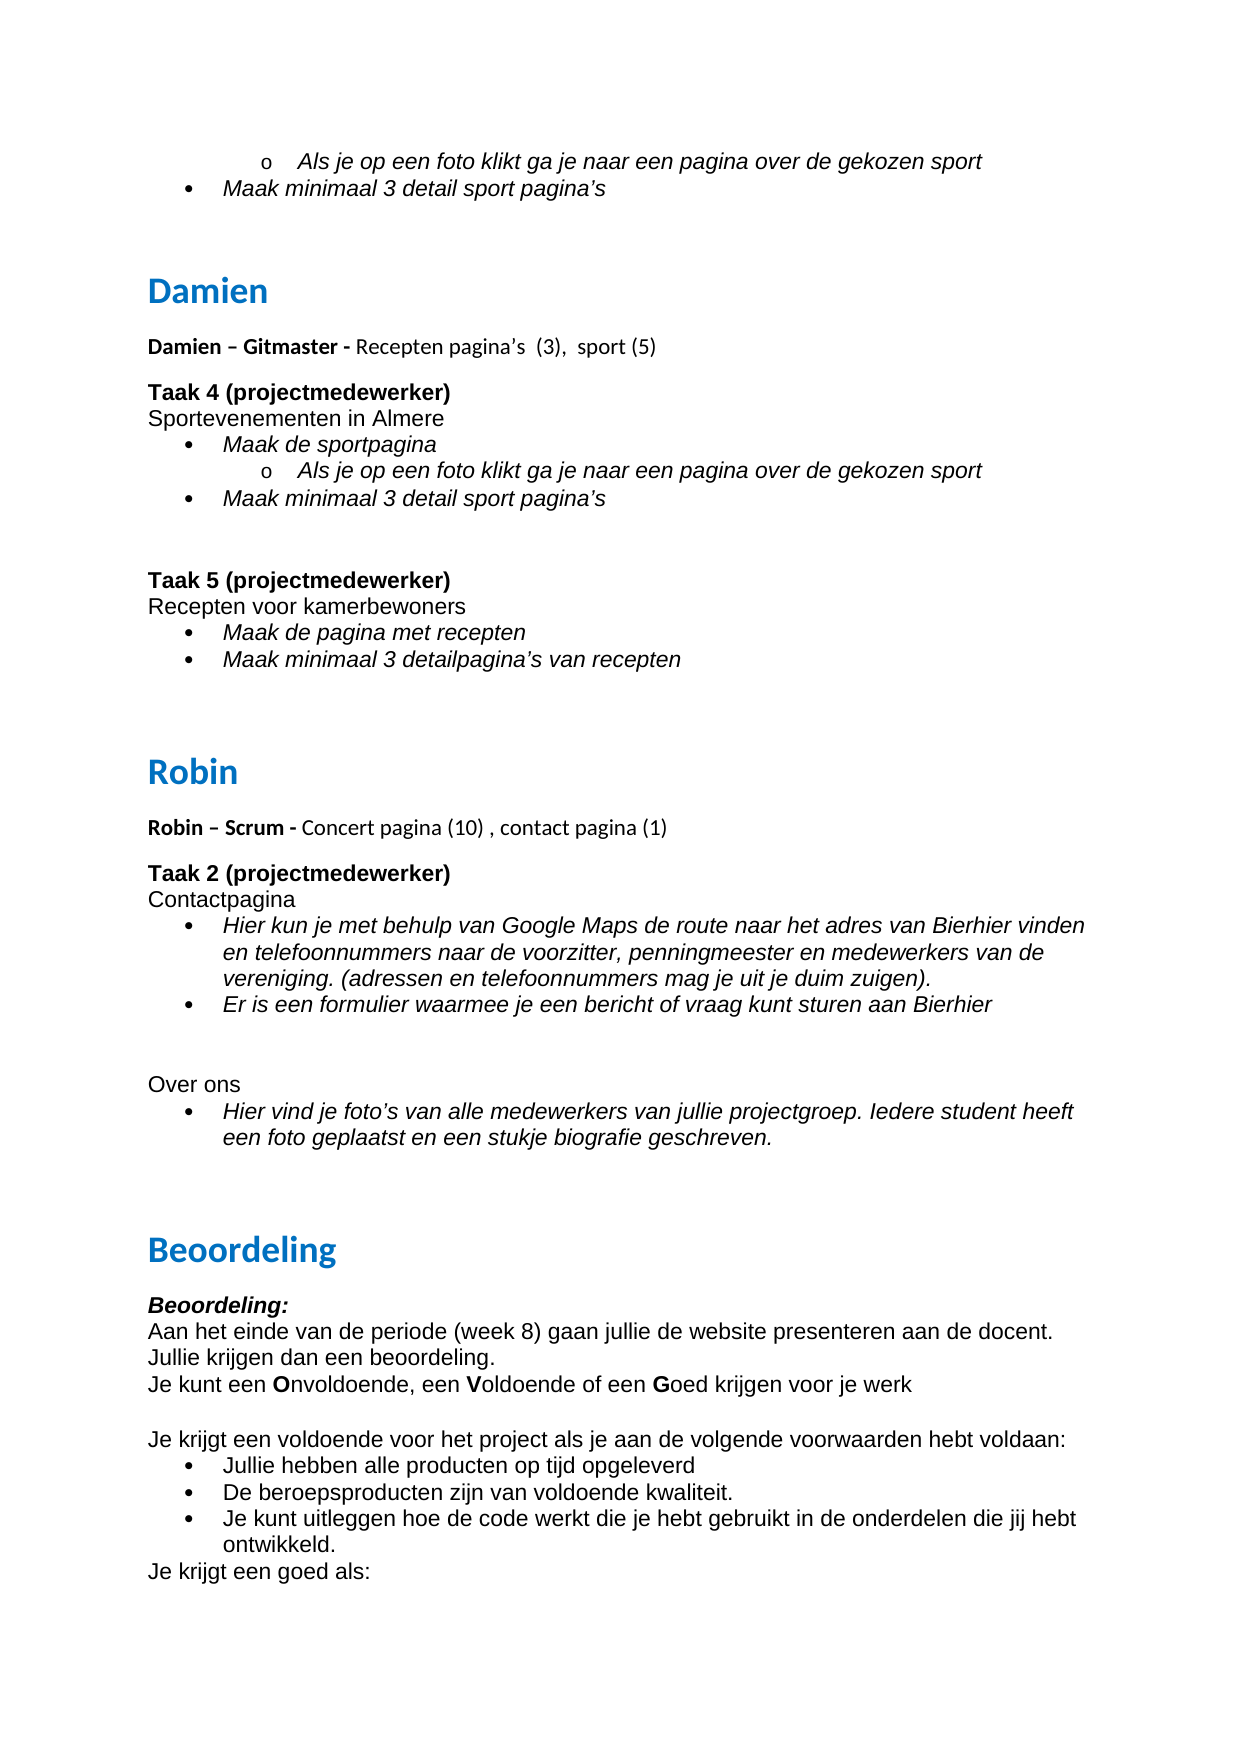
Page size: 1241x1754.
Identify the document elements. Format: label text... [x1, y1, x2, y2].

text Contactpagina [148, 886, 1093, 912]
text Taak 5 (projectmedewerker) [148, 567, 1093, 593]
list Je kunt uitleggen hoe de code werkt die je hebt gebruikt in de onderdelen die jij hebt ontwikkeld. [185, 1505, 1093, 1558]
text Over ons [148, 1071, 1093, 1098]
list Hier kun je met behulp van Google Maps de route naar het adres van Bierhier vinden en telefoonnummers naar de voorzitter, penningmeester en medewerkers van de vereniging. (adressen en telefoonnummers mag je uit je duim zuigen). [185, 912, 1093, 991]
text Robin – Scrum - Concert pagina (10) , contact pagina (1) [148, 813, 1093, 841]
text Je krijgt een goed als: [148, 1558, 1093, 1584]
list Maak de pagina met recepten [185, 619, 1093, 646]
text Damien [148, 267, 1093, 313]
list Er is een formulier waarmee je een bericht of vraag kunt sturen aan Bierhier [185, 991, 1093, 1018]
list Jullie hebben alle producten op tijd opgeleverd [185, 1452, 1093, 1478]
text Aan het einde van de periode (week 8) gaan jullie de website presenteren aan de docent. Jullie krijgen dan een beoordeling. [148, 1318, 1093, 1371]
text Taak 2 (projectmedewerker) [148, 859, 1093, 886]
text Je kunt een Onvoldoende, een Voldoende of een Goed krijgen voor je werk [148, 1371, 1093, 1397]
text Sportevenementen in Almere [148, 405, 1093, 431]
list Maak minimaal 3 detailpagina’s van recepten [185, 646, 1093, 672]
list Als je op een foto klikt ga je naar een pagina over de gekozen sport [260, 148, 1093, 175]
list Maak minimaal 3 detail sport pagina’s [185, 485, 1093, 512]
text Beoordeling: [148, 1292, 1093, 1318]
text Recepten voor kamerbewoners [148, 593, 1093, 619]
list Hier vind je foto’s van alle medewerkers van jullie projectgroep. Iedere student heeft een foto geplaatst en een stukje biografie geschreven. [185, 1098, 1093, 1151]
list Als je op een foto klikt ga je naar een pagina over de gekozen sport [260, 457, 1093, 485]
list De beroepsproducten zijn van voldoende kwaliteit. [185, 1478, 1093, 1505]
text Je krijgt een voldoende voor het project als je aan de volgende voorwaarden hebt voldaan: [148, 1426, 1093, 1452]
list Maak minimaal 3 detail sport pagina’s [185, 175, 1093, 202]
list Maak de sportpagina [185, 431, 1093, 457]
text Beoordeling [148, 1226, 1093, 1272]
text Robin [148, 748, 1093, 794]
text Taak 4 (projectmedewerker) [148, 378, 1093, 405]
text Damien – Gitmaster - Recepten pagina’s (3), sport (5) [148, 332, 1093, 360]
